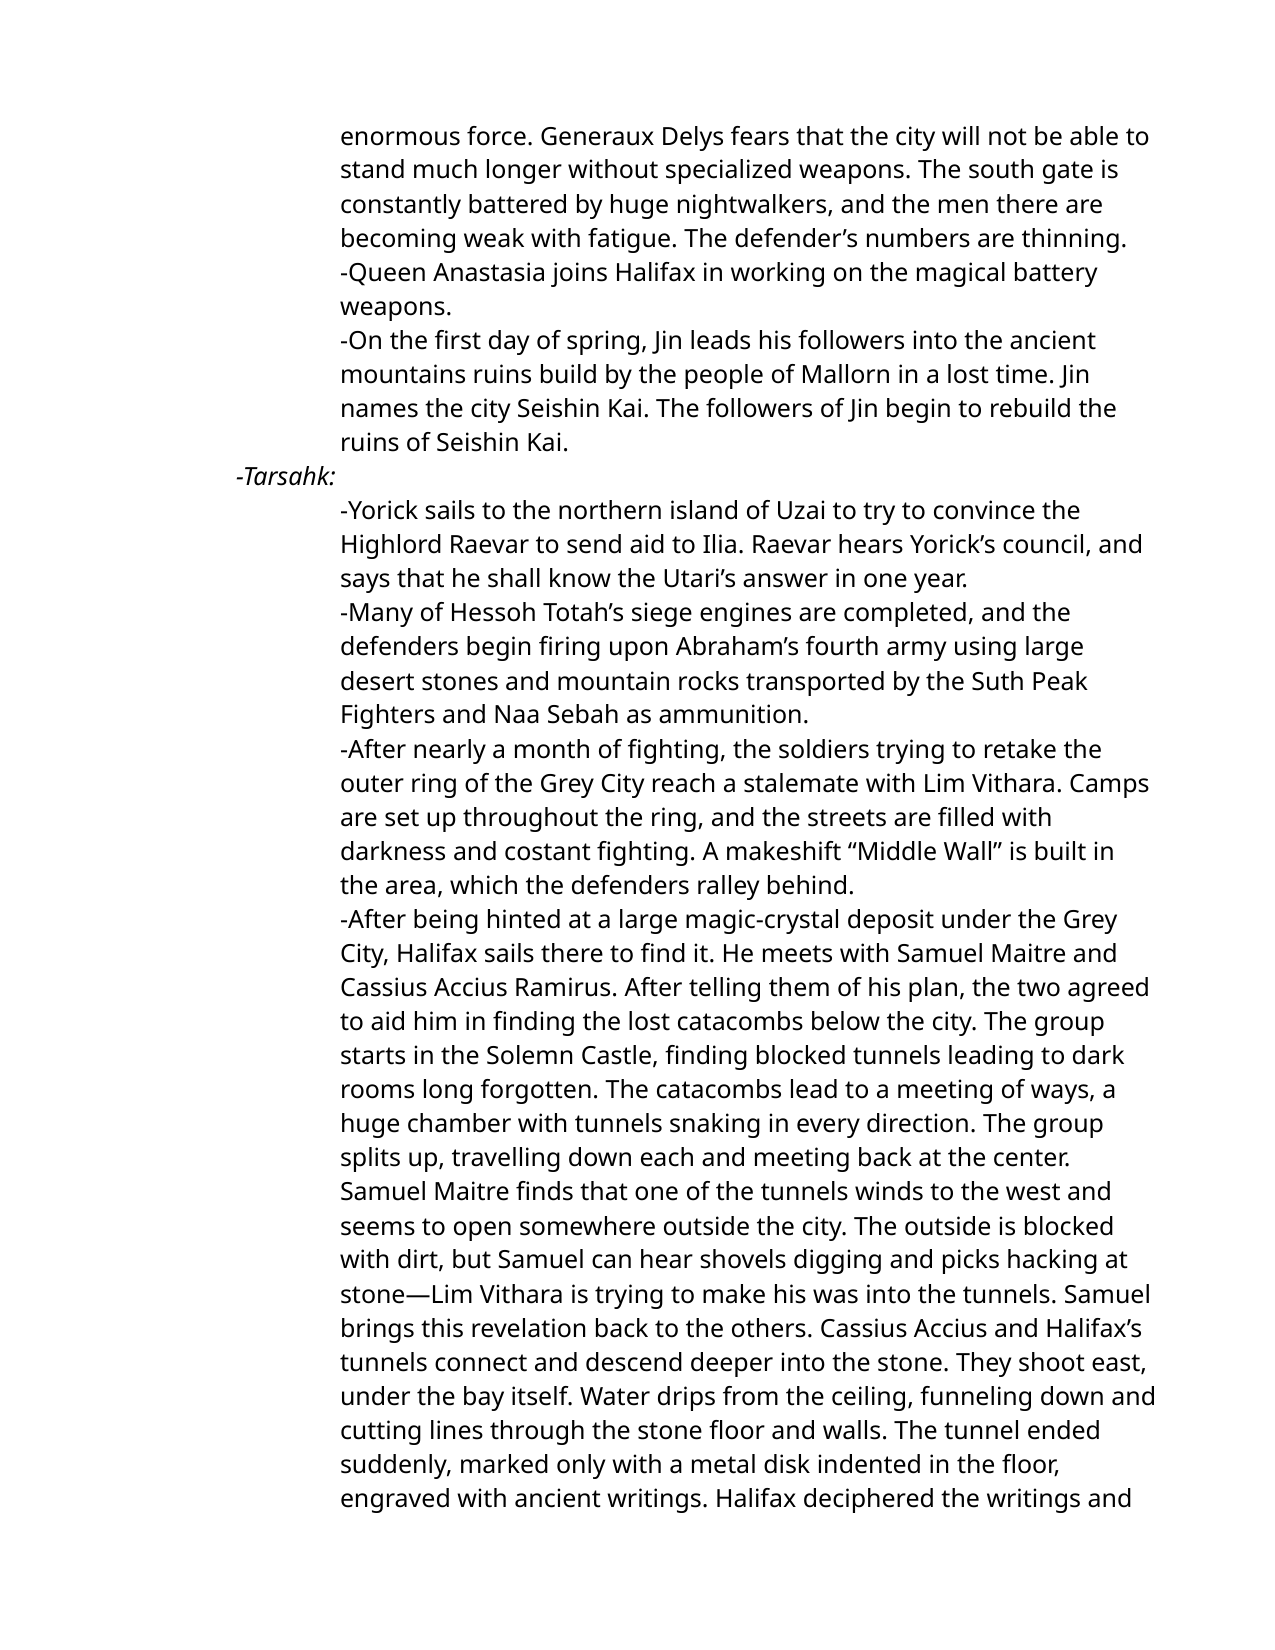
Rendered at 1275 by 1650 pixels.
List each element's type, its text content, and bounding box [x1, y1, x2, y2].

text -After nearly a month of fighting, the soldiers trying to retake the outer ring of the Grey City reach a stalemate with Lim Vithara. Camps are set up throughout the ring, and the streets are filled with darkness and costant fighting. A makeshift “Middle Wall” is built in the area, which the defenders ralley behind. [340, 731, 1157, 902]
text enormous force. Generaux Delys fears that the city will not be able to stand much longer without specialized weapons. The south gate is constantly battered by huge nightwalkers, and the men there are becoming weak with fatigue. The defender’s numbers are thinning. [340, 118, 1157, 254]
text -After being hinted at a large magic-crystal deposit under the Grey City, Halifax sails there to find it. He meets with Samuel Maitre and Cassius Accius Ramirus. After telling them of his plan, the two agreed to aid him in finding the lost catacombs below the city. The group starts in the Solemn Castle, finding blocked tunnels leading to dark rooms long forgotten. The catacombs lead to a meeting of ways, a huge chamber with tunnels snaking in every direction. The group splits up, travelling down each and meeting back at the center. Samuel Maitre finds that one of the tunnels winds to the west and seems to open somewhere outside the city. The outside is blocked with dirt, but Samuel can hear shovels digging and picks hacking at stone—Lim Vithara is trying to make his was into the tunnels. Samuel brings this revelation back to the others. Cassius Accius and Halifax’s tunnels connect and descend deeper into the stone. They shoot east, under the bay itself. Water drips from the ceiling, funneling down and cutting lines through the stone floor and walls. The tunnel ended suddenly, marked only with a metal disk indented in the floor, engraved with ancient writings. Halifax deciphered the writings and [340, 902, 1157, 1515]
text -Many of Hessoh Totah’s siege engines are completed, and the defenders begin firing upon Abraham’s fourth army using large desert stones and mountain rocks transported by the Suth Peak Fighters and Naa Sebah as ammunition. [340, 595, 1157, 731]
text -Queen Anastasia joins Halifax in working on the magical battery weapons. [340, 254, 1157, 322]
text -Yorick sails to the northern island of Uzai to try to convince the Highlord Raevar to send aid to Ilia. Raevar hears Yorick’s council, and says that he shall know the Utari’s answer in one year. [340, 493, 1157, 595]
text -On the first day of spring, Jin leads his followers into the ancient mountains ruins build by the people of Mallorn in a lost time. Jin names the city Seishin Kai. The followers of Jin begin to rebuild the ruins of Seishin Kai. [340, 322, 1157, 459]
text -Tarsahk: [192, 459, 1157, 493]
